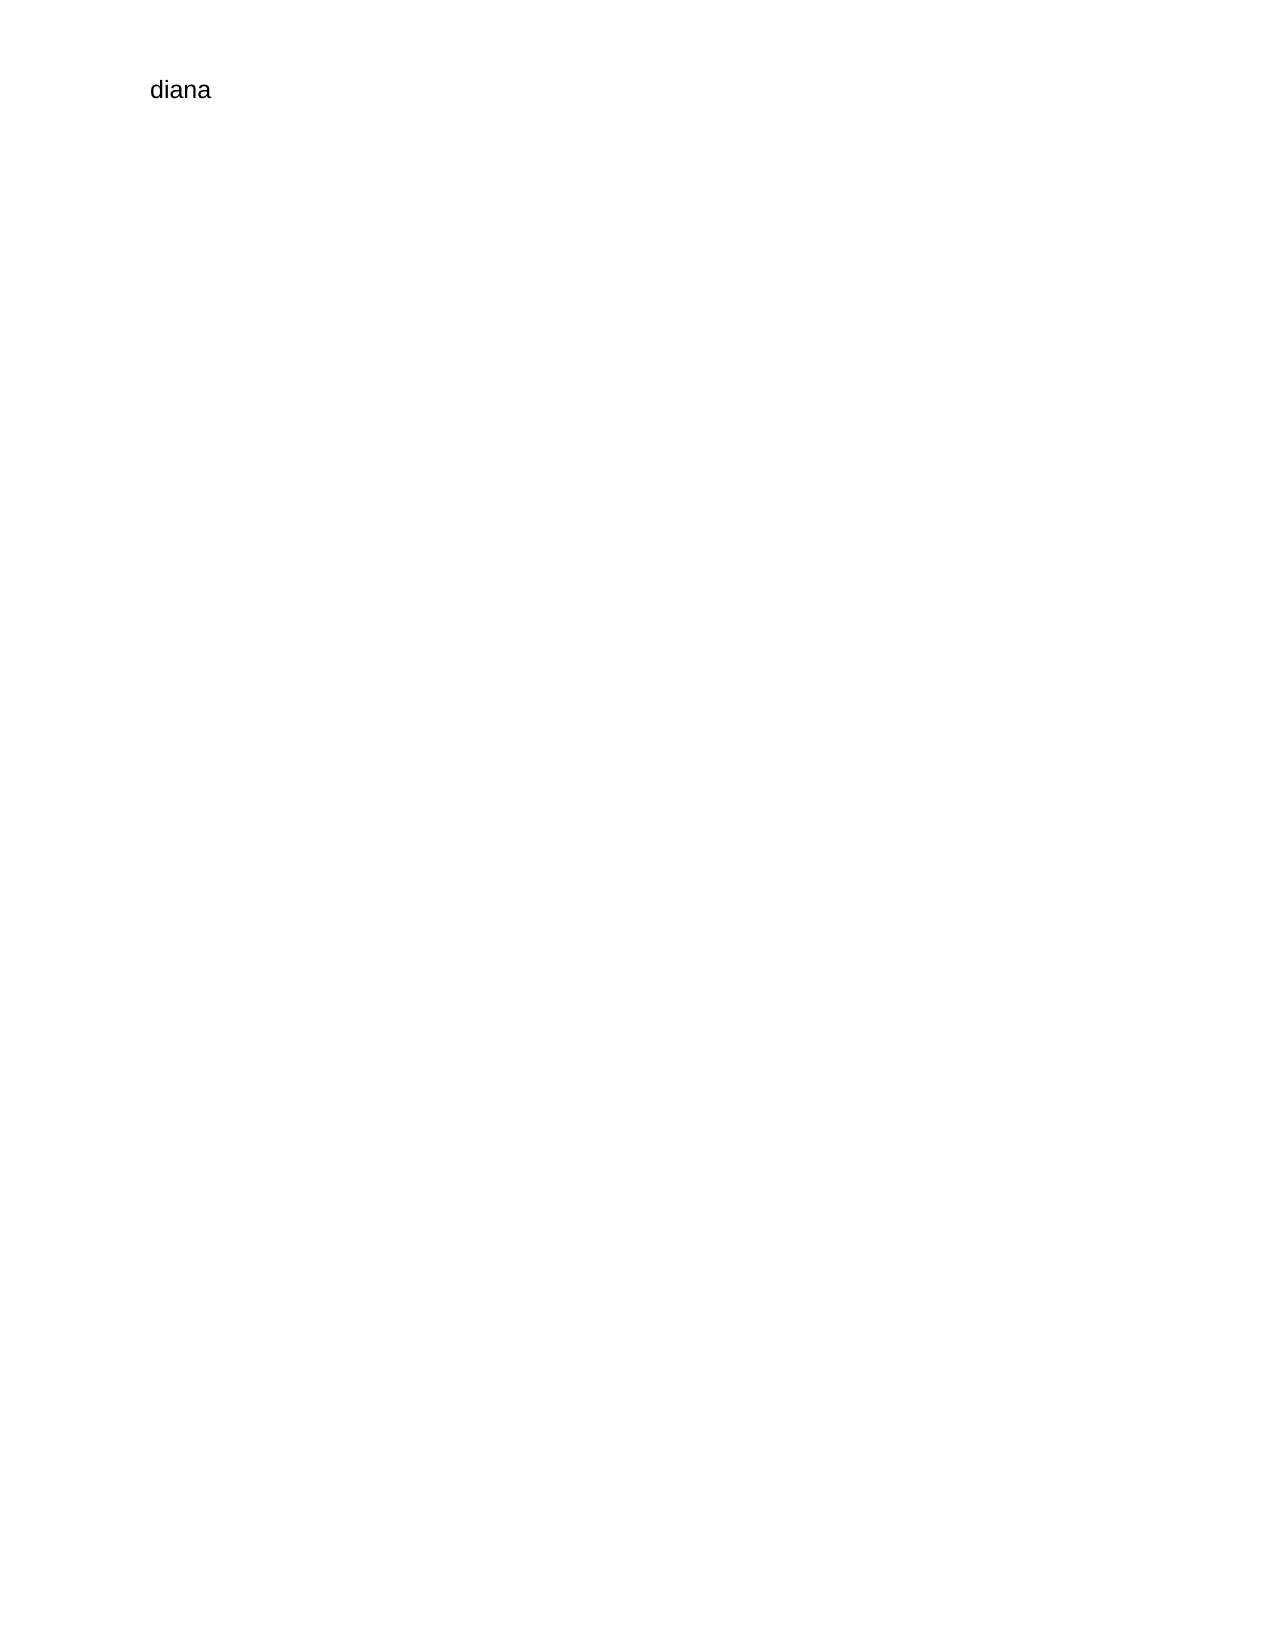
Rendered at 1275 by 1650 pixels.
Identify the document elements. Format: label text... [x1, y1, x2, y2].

text diana [150, 75, 1125, 104]
